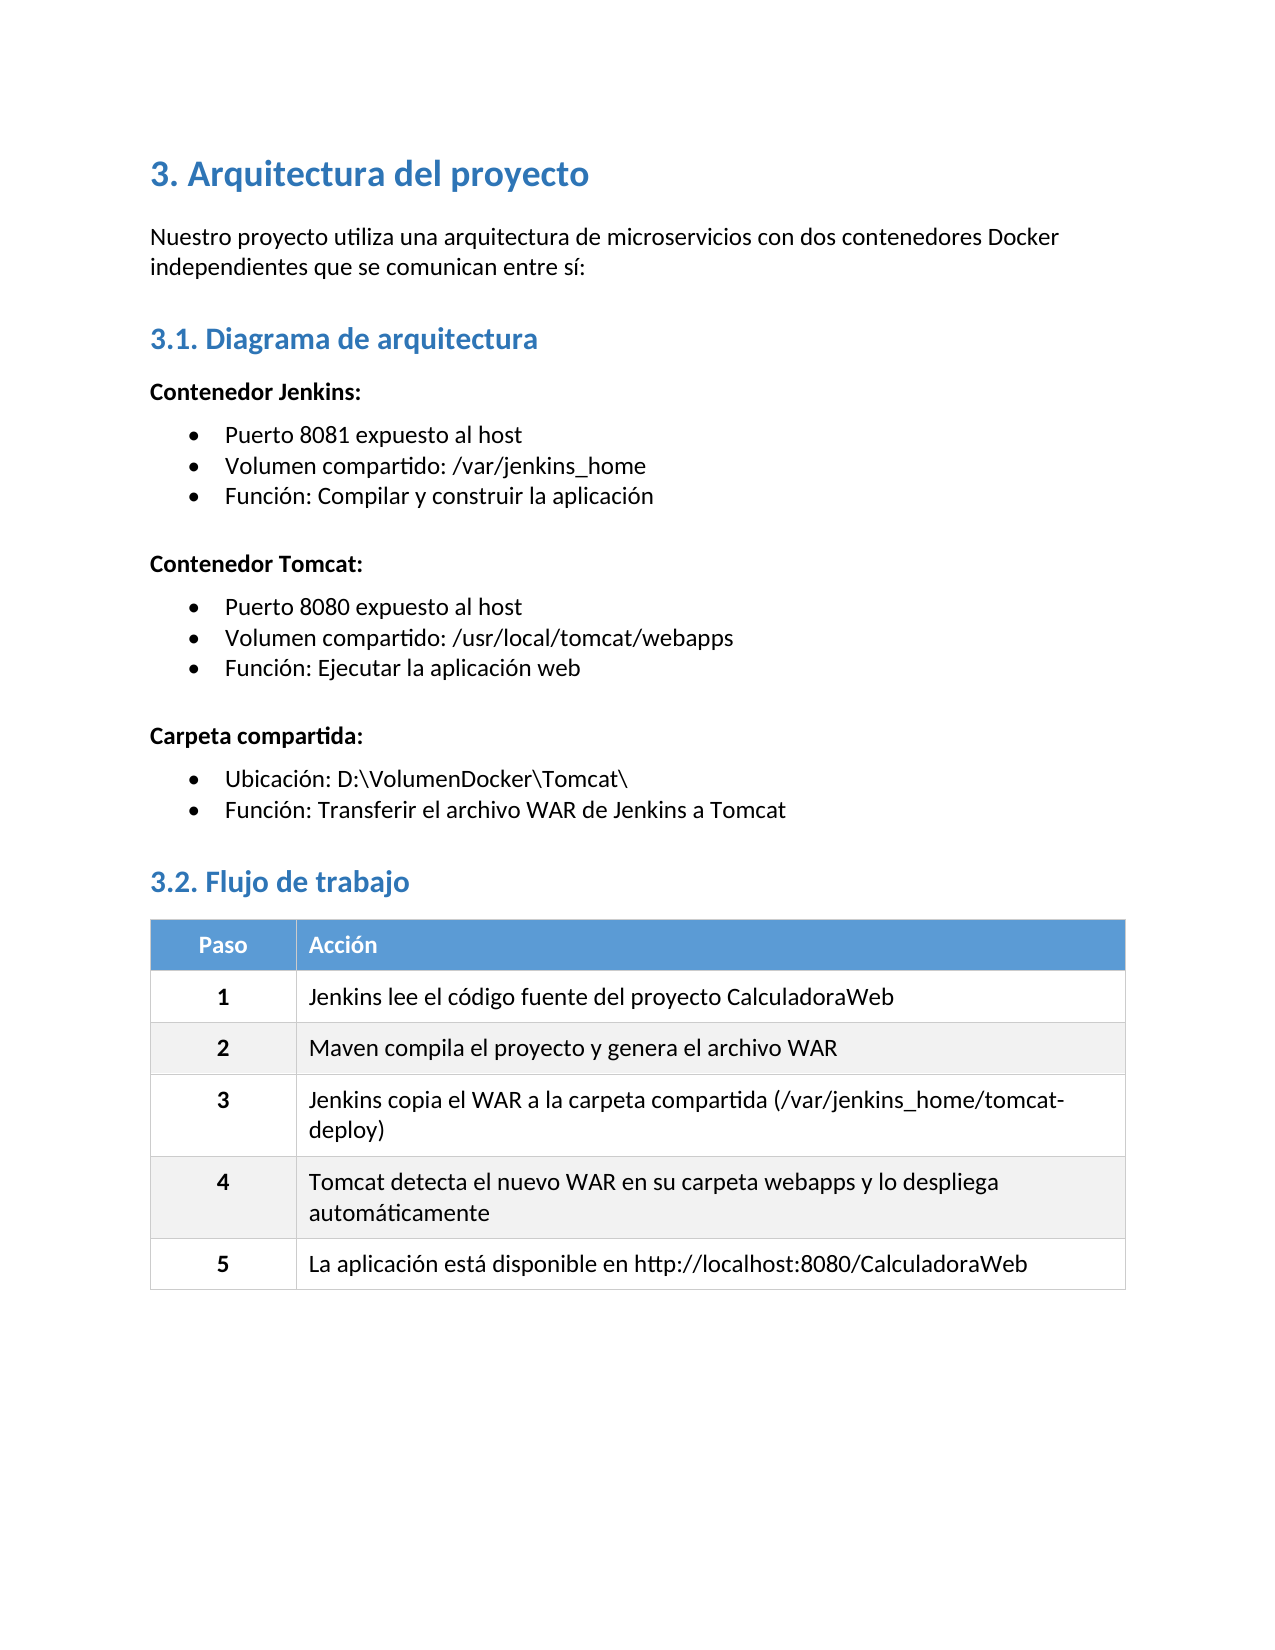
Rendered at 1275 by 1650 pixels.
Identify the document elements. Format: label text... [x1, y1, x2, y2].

text Carpeta compartida: [150, 720, 1125, 751]
table_cell 5 [151, 1239, 296, 1289]
text Contenedor Jenkins: [150, 376, 1125, 407]
table_header Paso [151, 920, 296, 970]
list Volumen compartido: /usr/local/tomcat/webapps [187, 622, 1125, 652]
table_cell 3 [151, 1075, 296, 1156]
table_cell 2 [151, 1023, 296, 1073]
text Nuestro proyecto utiliza una arquitectura de microservicios con dos contenedores Docker independientes que se comunican entre sí: [150, 221, 1125, 282]
text Contenedor Tomcat: [150, 548, 1125, 579]
list Volumen compartido: /var/jenkins_home [187, 450, 1125, 480]
table_header Acción [297, 920, 1125, 970]
table_cell La aplicación está disponible en http://localhost:8080/CalculadoraWeb [297, 1239, 1125, 1289]
table_cell Tomcat detecta el nuevo WAR en su carpeta webapps y lo despliega automáticamente [297, 1157, 1125, 1238]
list Ubicación: D:\VolumenDocker\Tomcat\ [187, 763, 1125, 794]
list Puerto 8081 expuesto al host [187, 419, 1125, 450]
table_cell Jenkins lee el código fuente del proyecto CalculadoraWeb [297, 971, 1125, 1022]
list Función: Compilar y construir la aplicación [187, 480, 1125, 511]
list Función: Ejecutar la aplicación web [187, 652, 1125, 683]
table_cell 1 [151, 971, 296, 1022]
table_cell Jenkins copia el WAR a la carpeta compartida (/var/jenkins_home/tomcat-deploy) [297, 1075, 1125, 1156]
subtitle 3.2. Flujo de trabajo [150, 862, 1125, 900]
list Puerto 8080 expuesto al host [187, 591, 1125, 622]
table_cell Maven compila el proyecto y genera el archivo WAR [297, 1023, 1125, 1073]
table_cell 4 [151, 1157, 296, 1238]
subtitle 3.1. Diagrama de arquitectura [150, 319, 1125, 357]
subtitle 3. Arquitectura del proyecto [150, 150, 1125, 196]
list Función: Transferir el archivo WAR de Jenkins a Tomcat [187, 794, 1125, 824]
